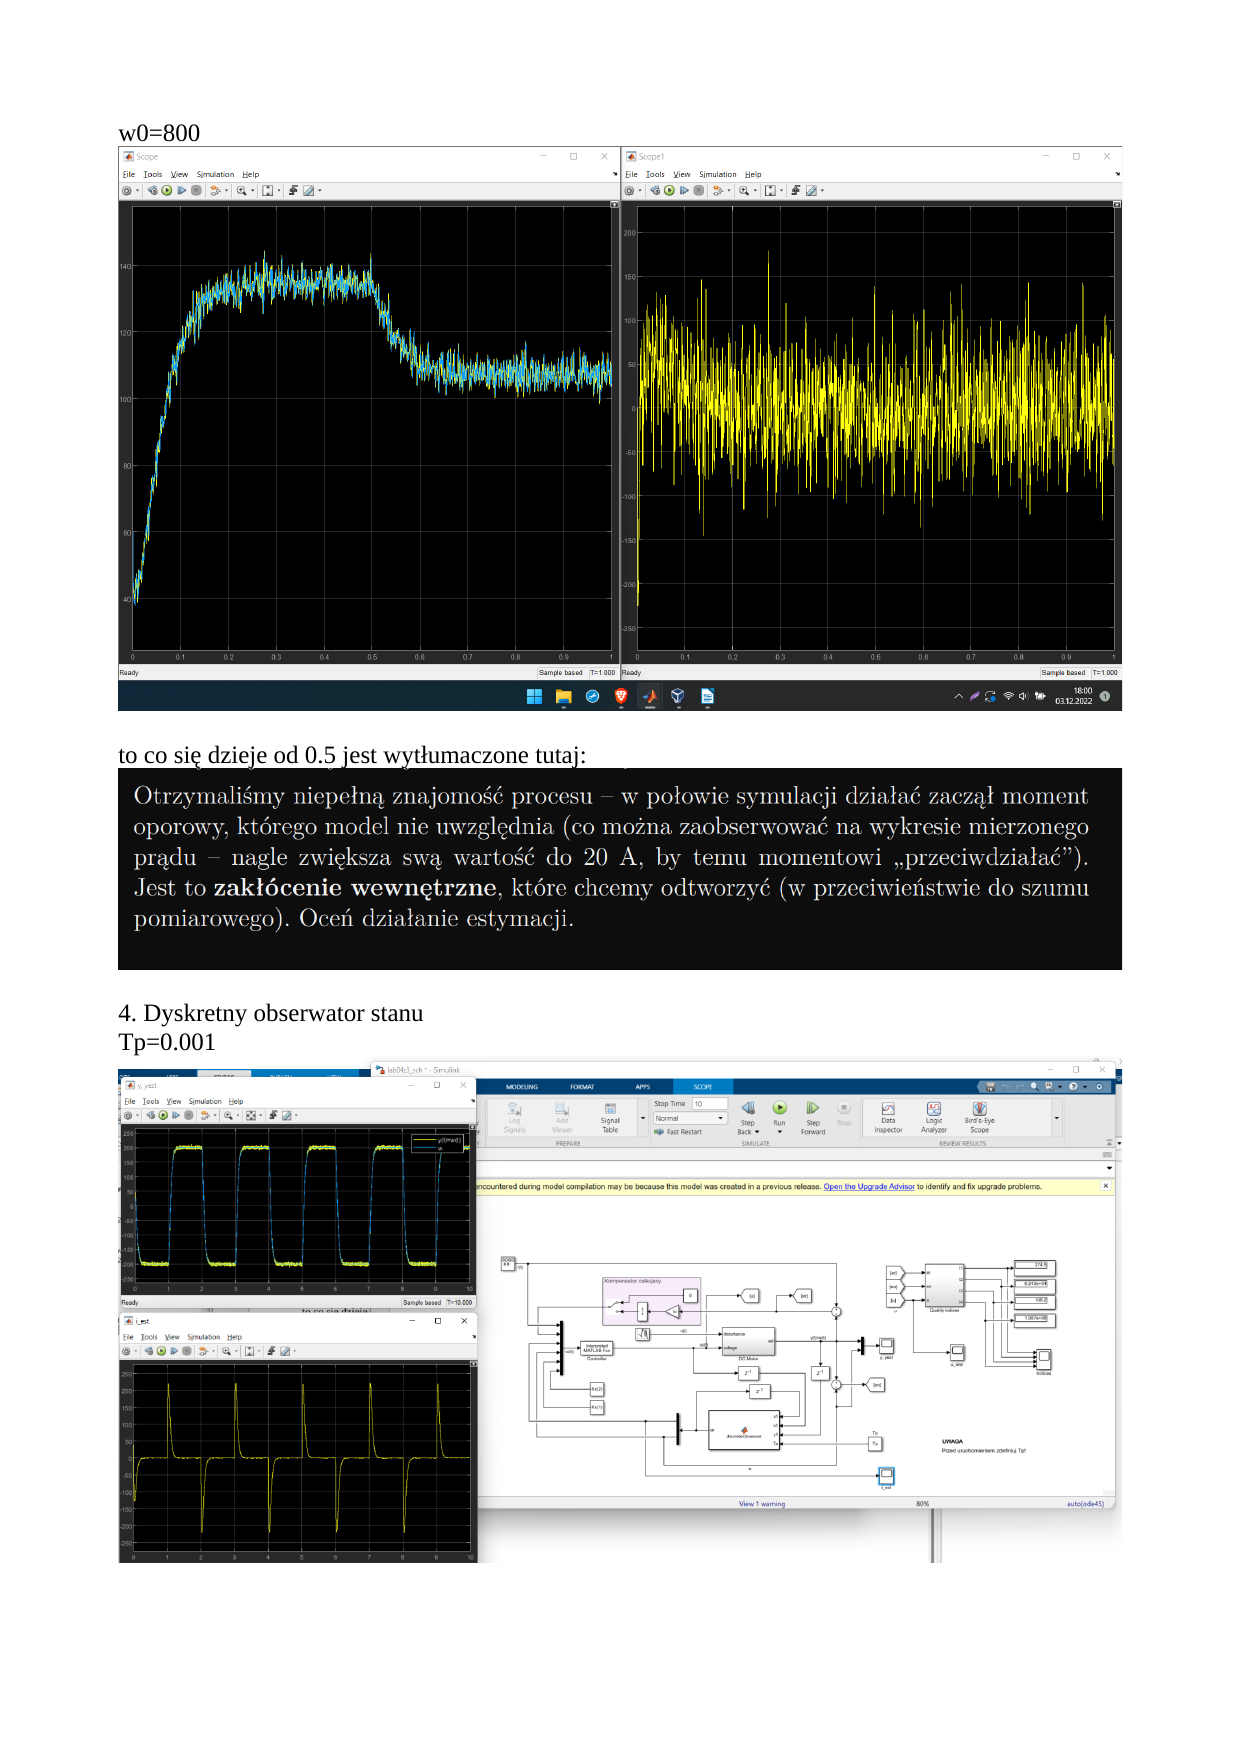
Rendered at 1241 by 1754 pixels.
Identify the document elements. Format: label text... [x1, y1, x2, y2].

text Tp=0.001 [118, 1027, 1122, 1056]
picture [118, 768, 1123, 970]
picture [118, 1056, 1123, 1563]
picture [118, 146, 1123, 711]
text to co się dzieje od 0.5 jest wytłumaczone tutaj: [118, 740, 1122, 768]
text w0=800 [118, 118, 1122, 146]
text 4. Dyskretny obserwator stanu [118, 998, 1122, 1027]
